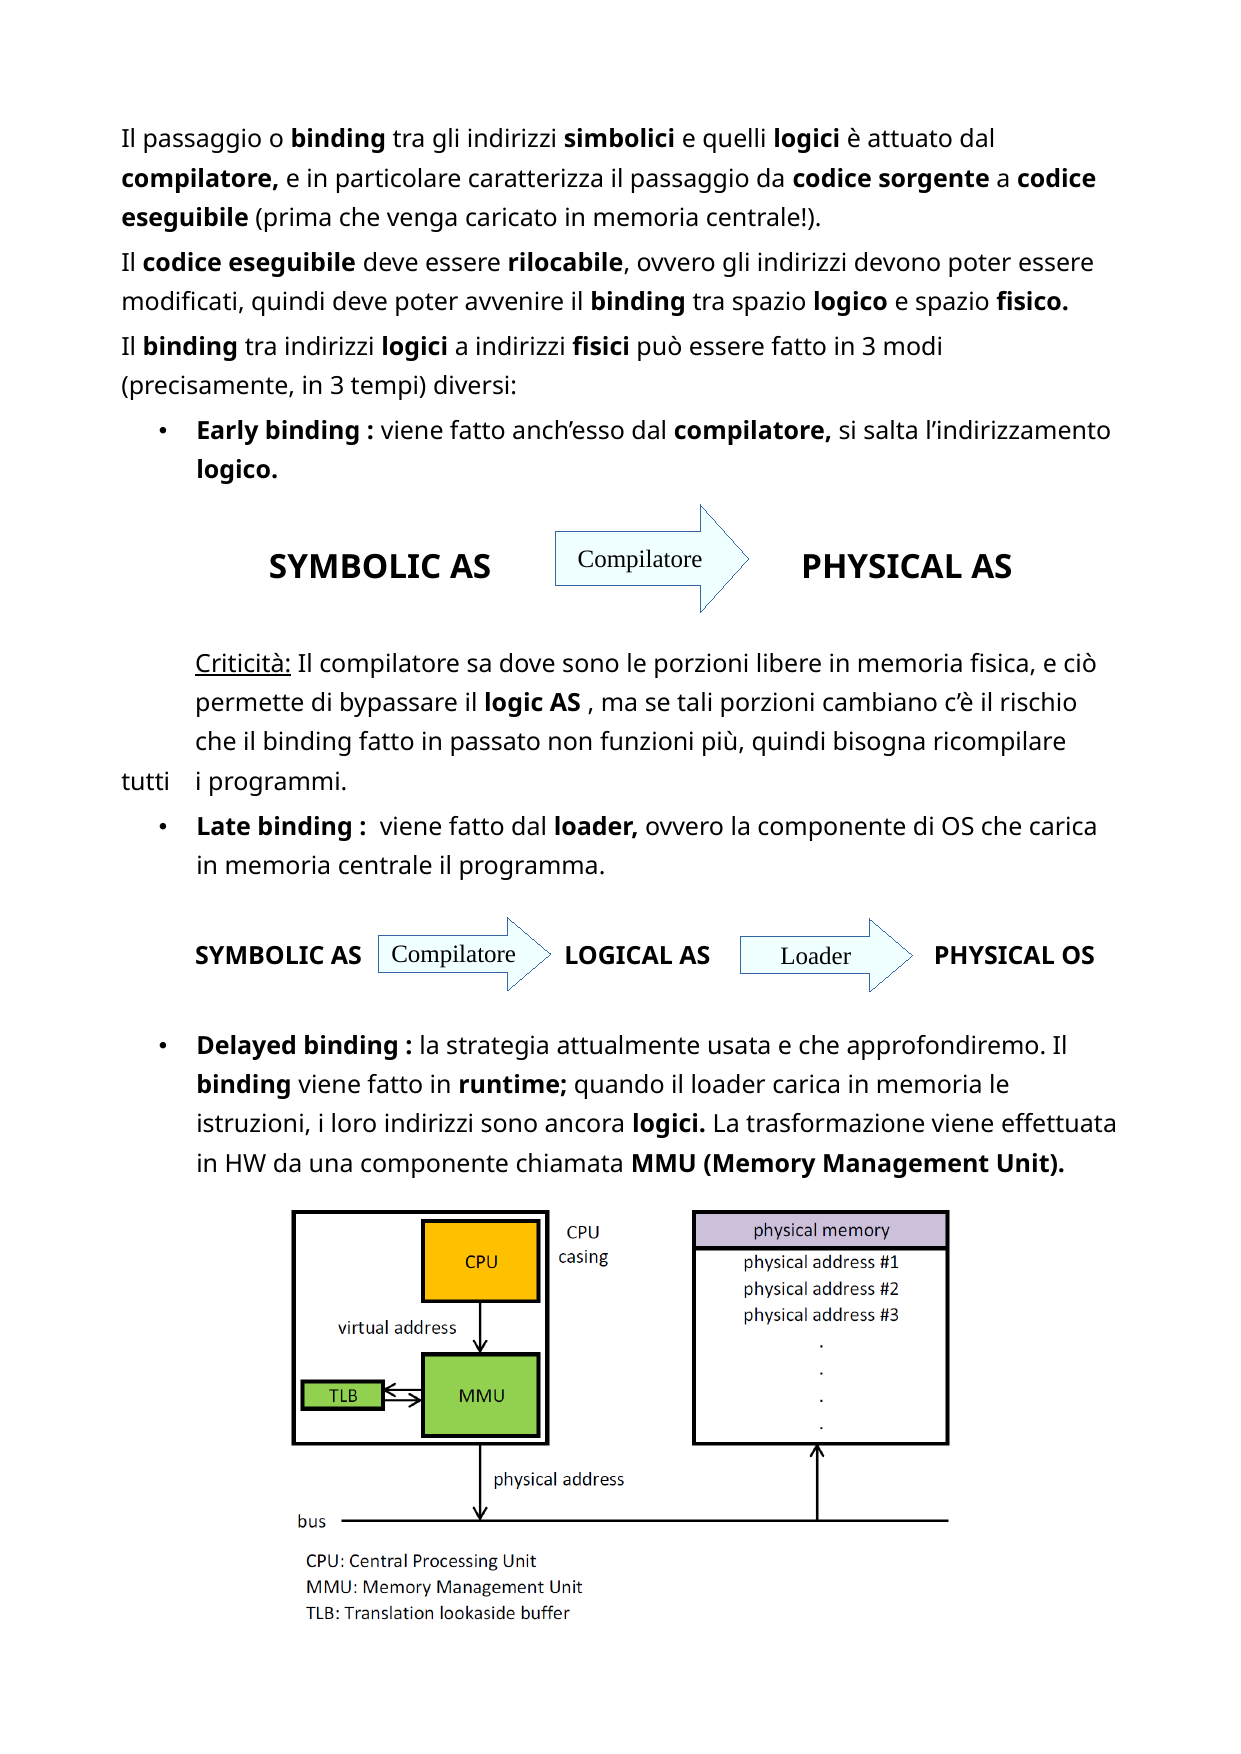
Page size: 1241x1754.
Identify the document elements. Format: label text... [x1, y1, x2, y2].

text PHYSICAL OS [894, 938, 1119, 972]
text Il codice eseguibile deve essere rilocabile, ovvero gli indirizzi devono poter essere modificati, quindi deve poter avvenire il binding tra spazio logico e spazio fisico. [121, 244, 1119, 318]
picture [289, 1208, 951, 1623]
text SYMBOLIC AS PHYSICAL AS [121, 542, 700, 588]
text Criticità: Il compilatore sa dove sono le porzioni libere in memoria fisica, e ciò permette di bypassare il logic AS , ma se tali porzioni cambiano c’è il rischio che il binding fatto in passato non funzioni più, quindi bisogna ricompilare tutti i programmi. [121, 646, 1119, 797]
text Il passaggio o binding tra gli indirizzi simbolici e quelli logici è attuato dal compilatore, e in particolare caratterizza il passaggio da codice sorgente a codice eseguibile (prima che venga caricato in memoria centrale!). [121, 121, 1119, 233]
text SYMBOLIC AS [121, 938, 378, 972]
list Late binding : viene fatto dal loader, ovvero la componente di OS che carica in memoria centrale il programma. [158, 808, 1119, 881]
text SYMBOLIC AS PHYSICAL AS [724, 542, 1119, 588]
list Early binding : viene fatto anch’esso dal compilatore, si salta l’indirizzamento logico. [158, 413, 1119, 486]
text LOGICAL AS [531, 938, 740, 972]
text Il binding tra indirizzi logici a indirizzi fisici può essere fatto in 3 modi (precisamente, in 3 tempi) diversi: [121, 329, 1119, 402]
list Delayed binding : la strategia attualmente usata e che approfondiremo. Il binding viene fatto in runtime; quando il loader carica in memoria le istruzioni, i loro indirizzi sono ancora logici. La trasformazione viene effettuata in HW da una componente chiamata MMU (Memory Management Unit). [158, 1028, 1119, 1179]
